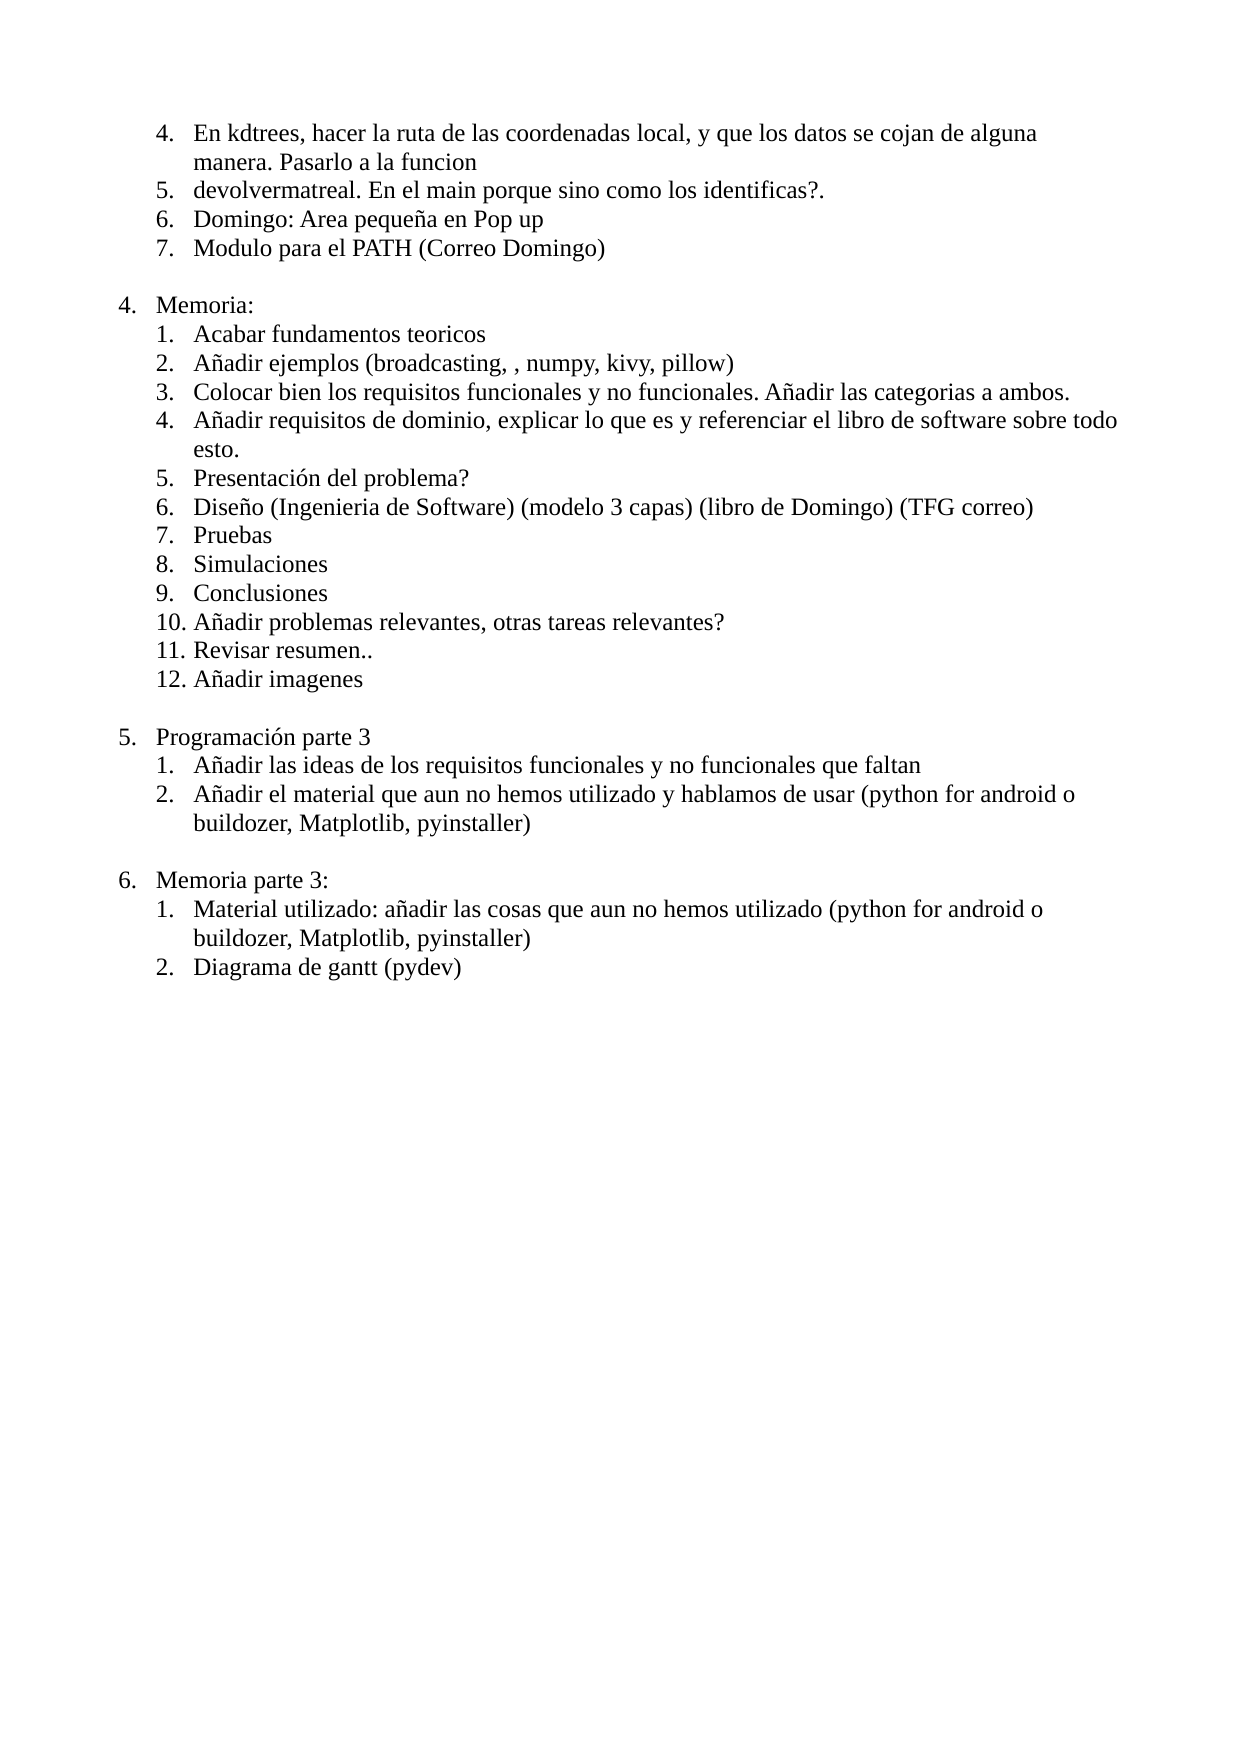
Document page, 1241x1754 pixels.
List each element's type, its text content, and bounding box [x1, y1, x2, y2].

list Añadir requisitos de dominio, explicar lo que es y referenciar el libro de software sobre todo esto. [156, 406, 1122, 463]
list Añadir el material que aun no hemos utilizado y hablamos de usar (python for android o buildozer, Matplotlib, pyinstaller) [156, 779, 1122, 837]
list Simulaciones [156, 549, 1122, 578]
list devolvermatreal. En el main porque sino como los identificas?. [156, 176, 1122, 204]
list Memoria: [118, 291, 1122, 319]
list Colocar bien los requisitos funcionales y no funcionales. Añadir las categorias a ambos. [156, 377, 1122, 406]
list Conclusiones [156, 578, 1122, 607]
list En kdtrees, hacer la ruta de las coordenadas local, y que los datos se cojan de alguna manera. Pasarlo a la funcion [156, 118, 1122, 176]
list Pruebas [156, 521, 1122, 549]
list Añadir problemas relevantes, otras tareas relevantes? [156, 607, 1122, 636]
list Añadir imagenes [156, 664, 1122, 693]
list Acabar fundamentos teoricos [156, 319, 1122, 348]
list Presentación del problema? [156, 463, 1122, 492]
list Memoria parte 3: [118, 866, 1122, 894]
list Modulo para el PATH (Correo Domingo) [156, 233, 1122, 262]
list Revisar resumen.. [156, 636, 1122, 664]
list Diagrama de gantt (pydev) [156, 952, 1122, 981]
list Domingo: Area pequeña en Pop up [156, 204, 1122, 233]
list Material utilizado: añadir las cosas que aun no hemos utilizado (python for android o buildozer, Matplotlib, pyinstaller) [156, 894, 1122, 952]
list Añadir ejemplos (broadcasting, , numpy, kivy, pillow) [156, 348, 1122, 377]
list Añadir las ideas de los requisitos funcionales y no funcionales que faltan [156, 751, 1122, 779]
list Programación parte 3 [118, 722, 1122, 751]
list Diseño (Ingenieria de Software) (modelo 3 capas) (libro de Domingo) (TFG correo) [156, 492, 1122, 521]
